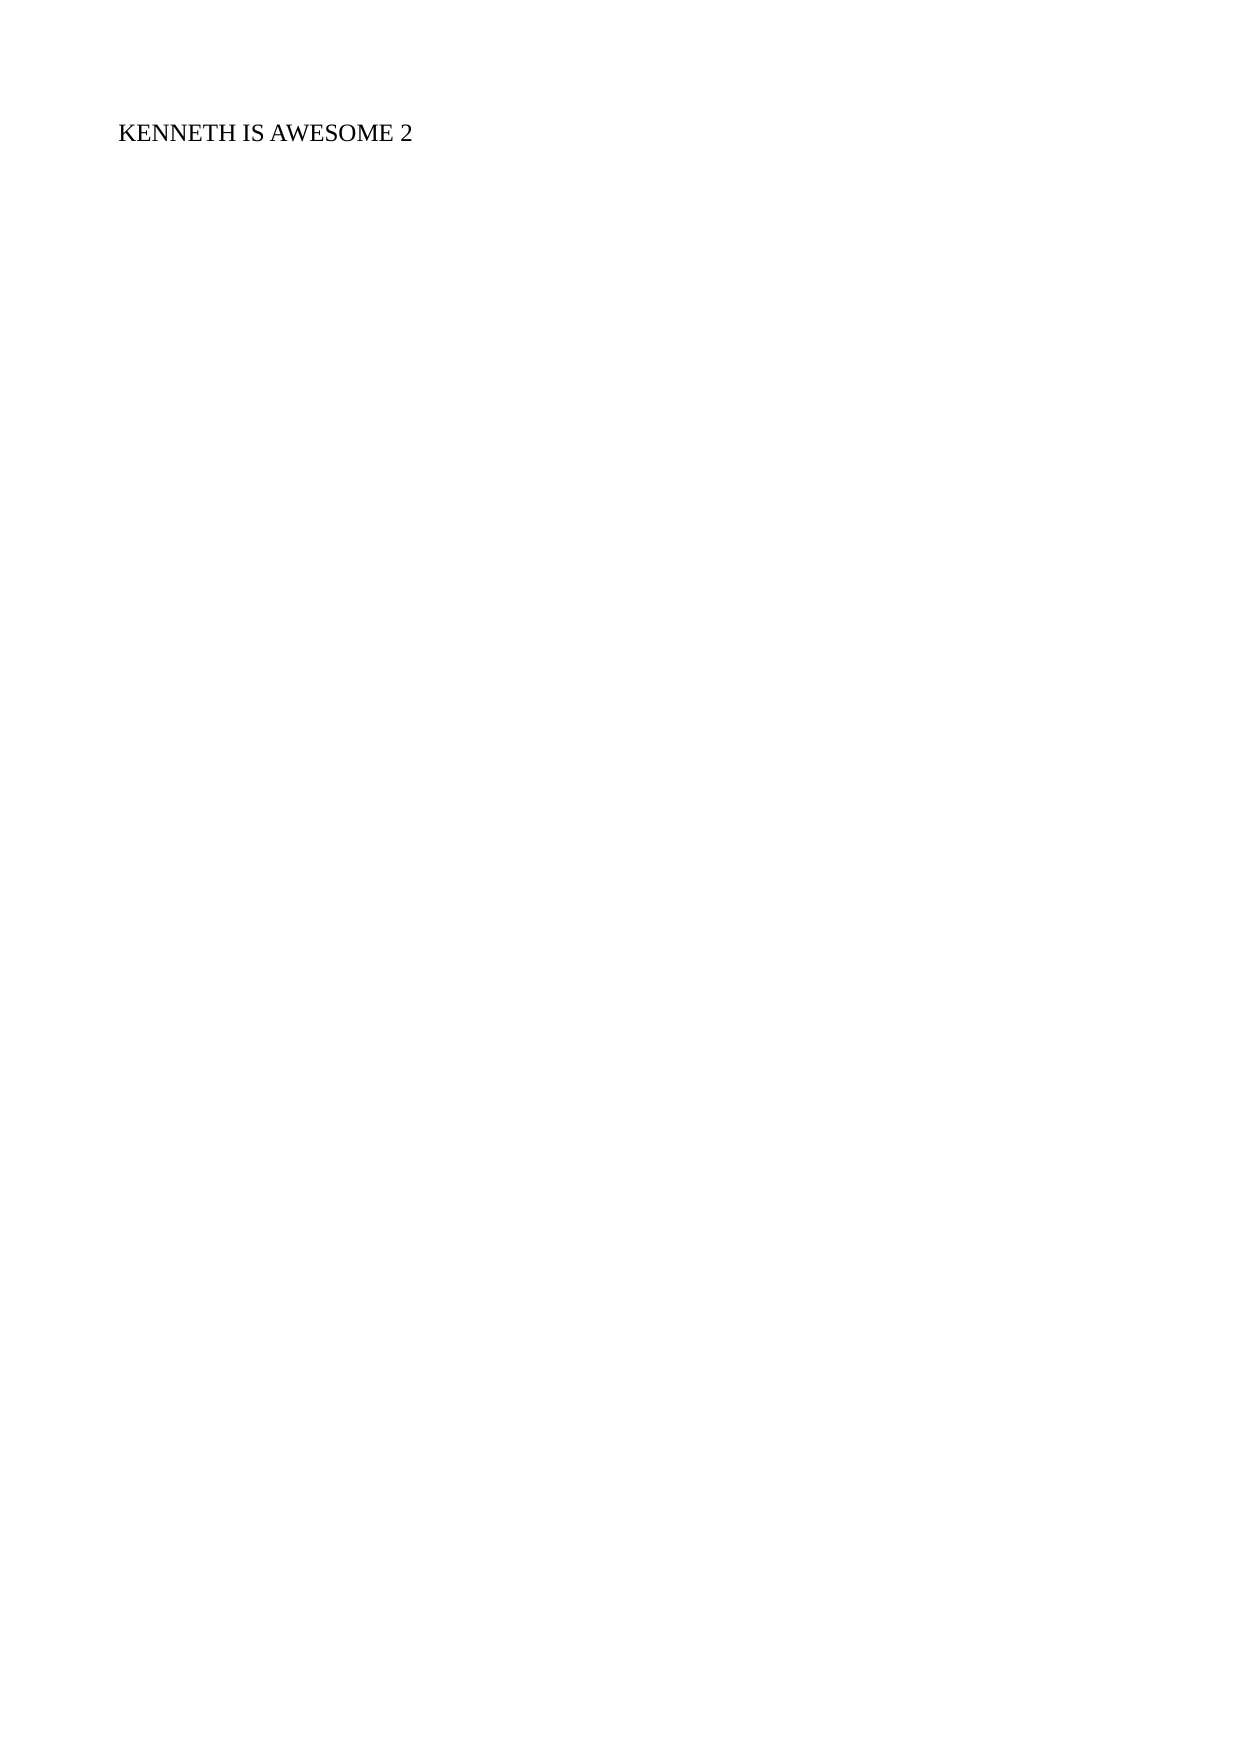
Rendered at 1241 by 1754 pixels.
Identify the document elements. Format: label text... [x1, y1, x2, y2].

text KENNETH IS AWESOME 2 [118, 118, 1122, 147]
